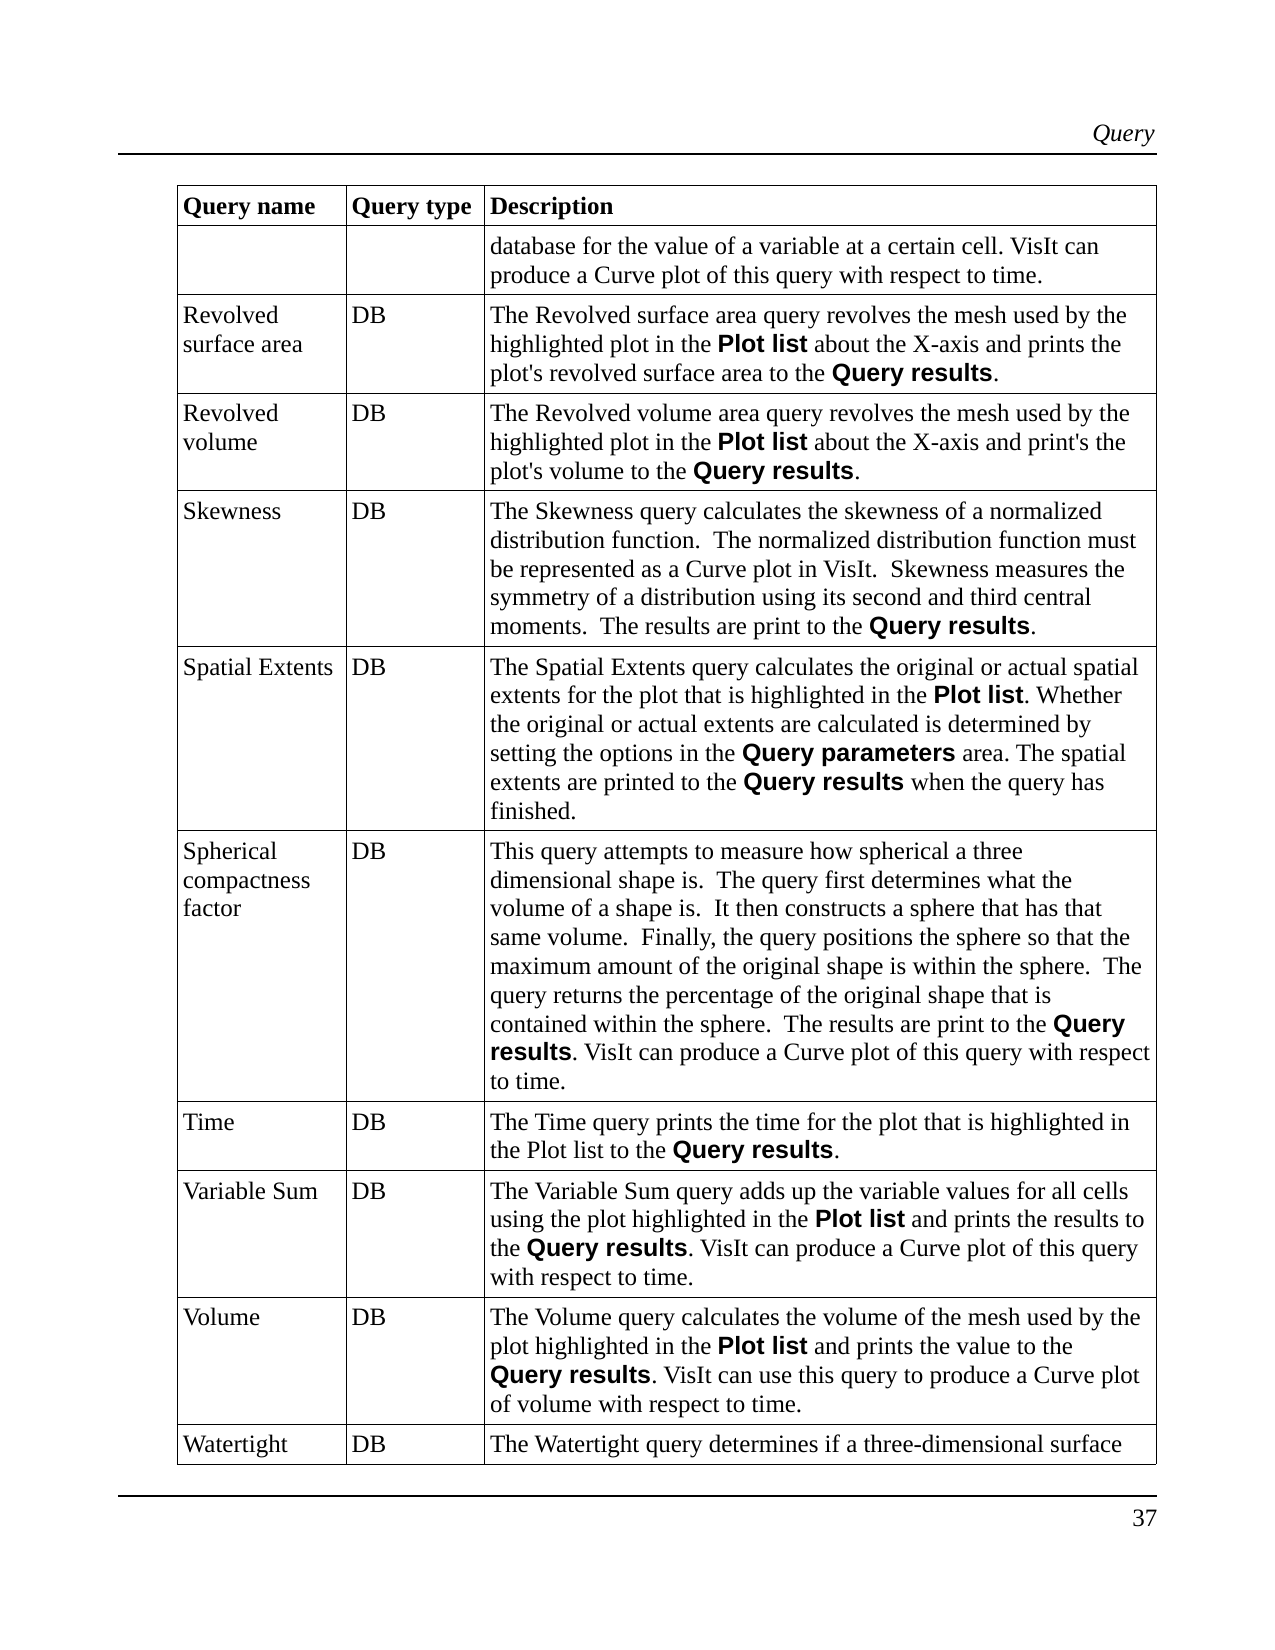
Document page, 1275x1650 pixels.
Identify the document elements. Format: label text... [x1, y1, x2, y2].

table_cell DB [347, 491, 484, 646]
table_cell The Volume query calculates the volume of the mesh used by the plot highlighted in the Plot list and prints the value to the Query results. VisIt can use this query to produce a Curve plot of volume with respect to time. [485, 1298, 1156, 1423]
table_cell The Revolved surface area query revolves the mesh used by the highlighted plot in the Plot list about the X-axis and prints the plot's revolved surface area to the Query results. [485, 295, 1156, 392]
table_cell The Watertight query determines if a three-dimensional surface [485, 1425, 1156, 1464]
table_cell The Time query prints the time for the plot that is highlighted in the Plot list to the Query results. [485, 1102, 1156, 1170]
table_cell Revolved volume [178, 394, 346, 490]
table_cell [347, 226, 484, 294]
table_cell Volume [178, 1298, 346, 1423]
table_cell DB [347, 295, 484, 392]
table_cell Spatial Extents [178, 647, 346, 830]
table_cell The Variable Sum query adds up the variable values for all cells using the plot highlighted in the Plot list and prints the results to the Query results. VisIt can produce a Curve plot of this query with respect to time. [485, 1171, 1156, 1297]
table_cell DB [347, 394, 484, 490]
table_cell The Spatial Extents query calculates the original or actual spatial extents for the plot that is highlighted in the Plot list. Whether the original or actual extents are calculated is determined by setting the options in the Query parameters area. The spatial extents are printed to the Query results when the query has finished. [485, 647, 1156, 830]
table_cell DB [347, 1171, 484, 1297]
table_cell DB [347, 1102, 484, 1170]
table_cell [178, 226, 346, 294]
table_cell Revolved surface area [178, 295, 346, 392]
table_header Query type [347, 186, 484, 225]
table_cell DB [347, 647, 484, 830]
table_cell Skewness [178, 491, 346, 646]
table_cell DB [347, 1425, 484, 1464]
table_cell Watertight [178, 1425, 346, 1464]
table_header Query name [178, 186, 346, 225]
table_cell The Skewness query calculates the skewness of a normalized distribution function. The normalized distribution function must be represented as a Curve plot in VisIt. Skewness measures the symmetry of a distribution using its second and third central moments. The results are print to the Query results. [485, 491, 1156, 646]
table_cell DB [347, 1298, 484, 1423]
table_header Description [485, 186, 1156, 225]
table_cell Variable Sum [178, 1171, 346, 1297]
table_cell database for the value of a variable at a certain cell. VisIt can produce a Curve plot of this query with respect to time. [485, 226, 1156, 294]
table_cell Time [178, 1102, 346, 1170]
table_cell Spherical compactness factor [178, 831, 346, 1101]
table_cell This query attempts to measure how spherical a three dimensional shape is. The query first determines what the volume of a shape is. It then constructs a sphere that has that same volume. Finally, the query positions the sphere so that the maximum amount of the original shape is within the sphere. The query returns the percentage of the original shape that is contained within the sphere. The results are print to the Query results. VisIt can produce a Curve plot of this query with respect to time. [485, 831, 1156, 1101]
table_cell The Revolved volume area query revolves the mesh used by the highlighted plot in the Plot list about the X-axis and print's the plot's volume to the Query results. [485, 394, 1156, 490]
table_cell DB [347, 831, 484, 1101]
